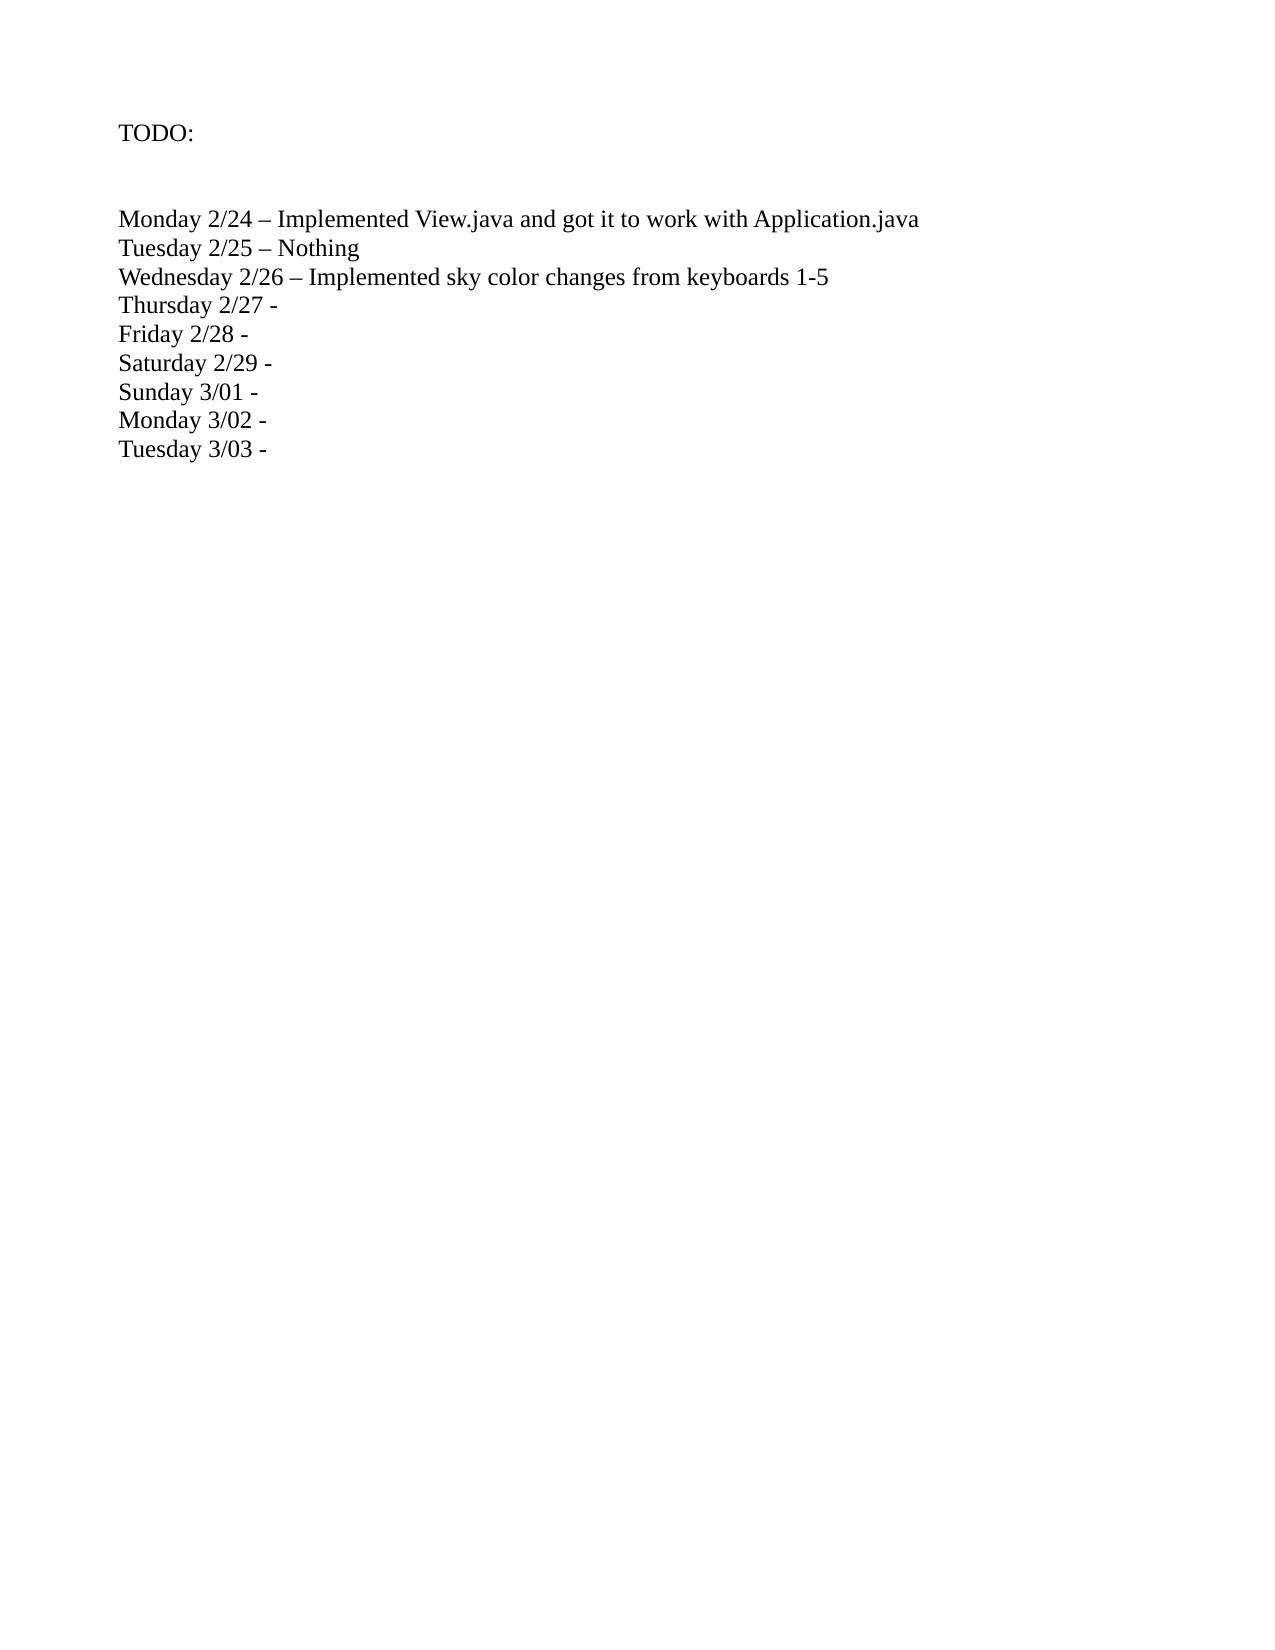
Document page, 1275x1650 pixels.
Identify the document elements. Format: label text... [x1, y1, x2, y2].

text Monday 2/24 – Implemented View.java and got it to work with Application.java [118, 204, 1157, 233]
text Tuesday 2/25 – Nothing [118, 233, 1157, 262]
text Sunday 3/01 - [118, 377, 1157, 406]
text Saturday 2/29 - [118, 348, 1157, 377]
text Friday 2/28 - [118, 319, 1157, 348]
text Thursday 2/27 - [118, 291, 1157, 319]
text Tuesday 3/03 - [118, 434, 1157, 463]
text Wednesday 2/26 – Implemented sky color changes from keyboards 1-5 [118, 262, 1157, 291]
text TODO: [118, 118, 1157, 147]
text Monday 3/02 - [118, 406, 1157, 434]
